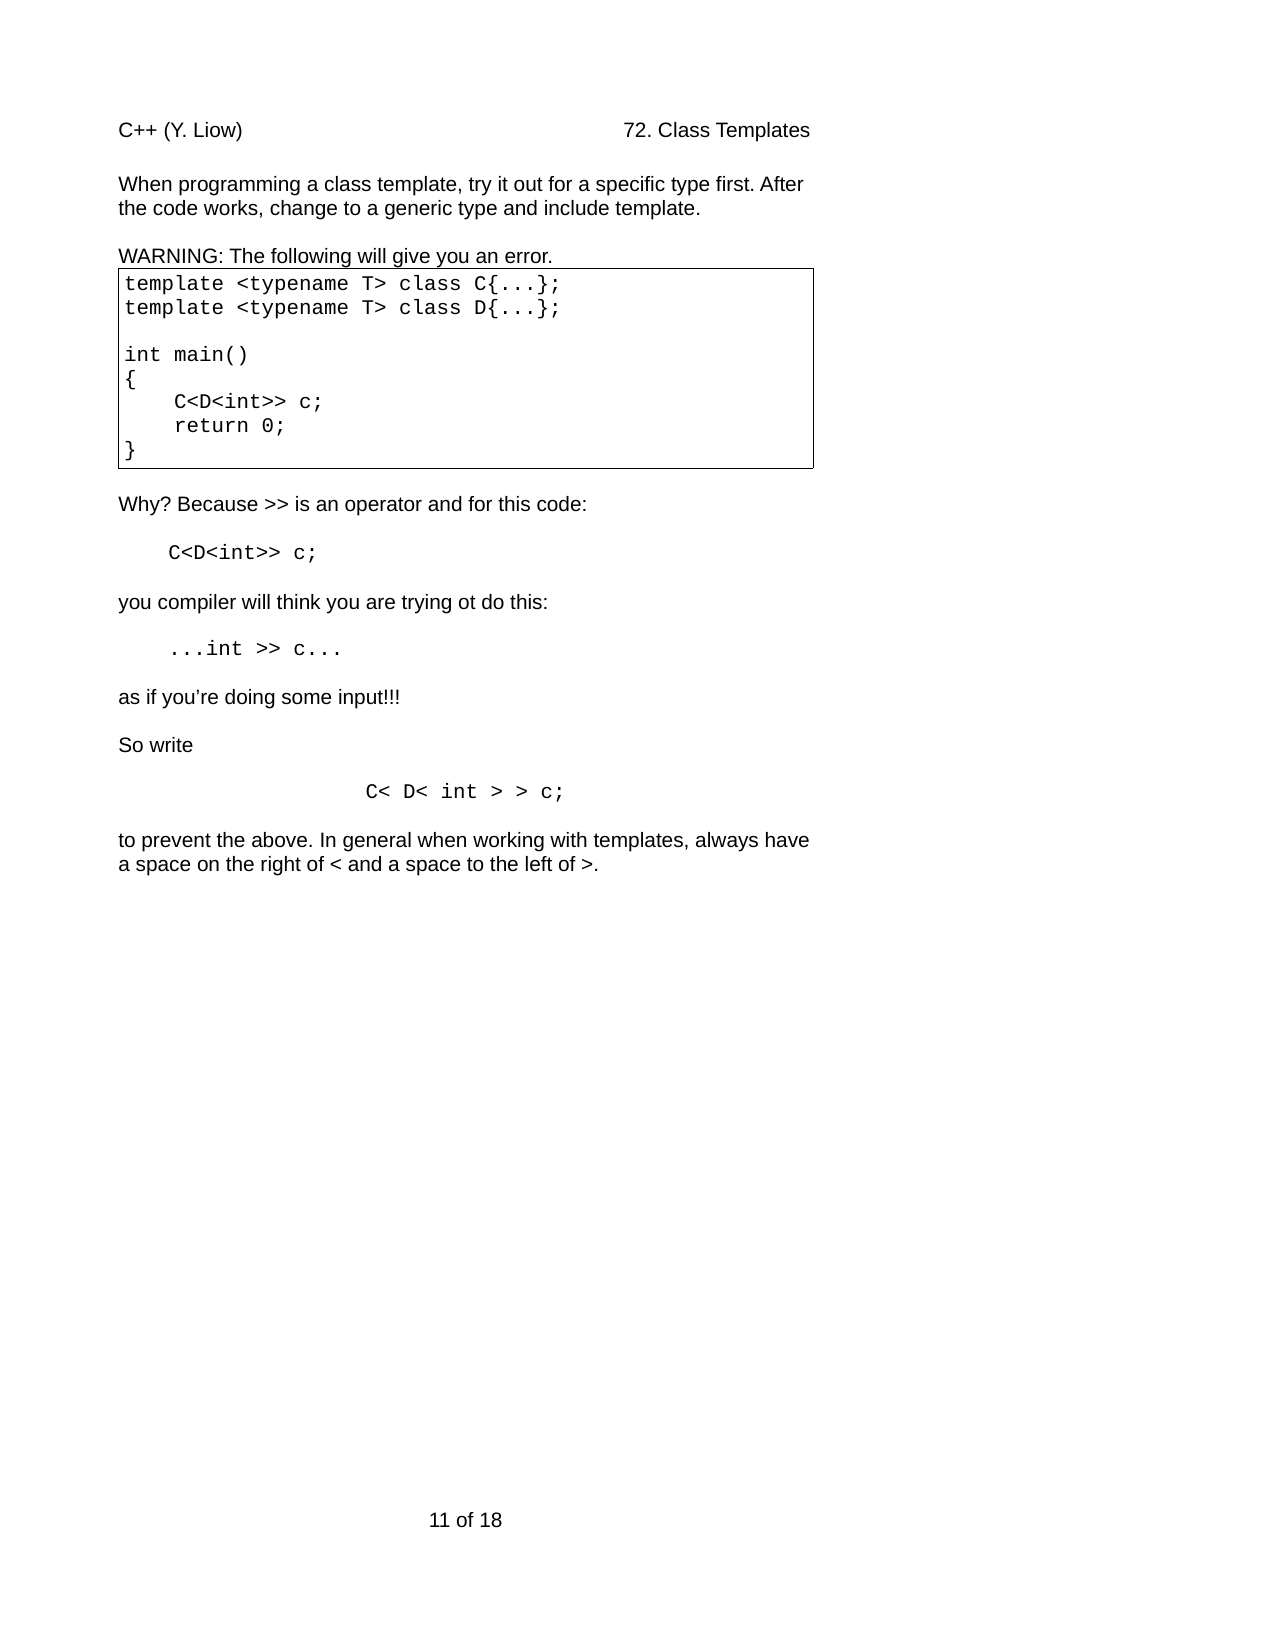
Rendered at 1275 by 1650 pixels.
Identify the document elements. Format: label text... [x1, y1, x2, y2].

text Why? Because >> is an operator and for this code: [118, 492, 813, 518]
text So write [118, 733, 813, 757]
text ...int >> c... [118, 637, 813, 661]
text as if you’re doing some input!!! [118, 685, 813, 709]
text When programming a class template, try it out for a specific type first. After the code works, change to a generic type and include template. [118, 172, 813, 219]
table_header template <typename T> class C{...}; template <typename T> class D{...}; int main() { C<D<int>> c; return 0; } [119, 269, 813, 468]
text WARNING: The following will give you an error. [118, 243, 813, 267]
text C< D< int > > c; [118, 781, 813, 804]
text to prevent the above. In general when working with templates, always have a space on the right of < and a space to the left of >. [118, 828, 813, 876]
text you compiler will think you are trying ot do this: [118, 589, 813, 613]
text C<D<int>> c; [118, 542, 813, 566]
